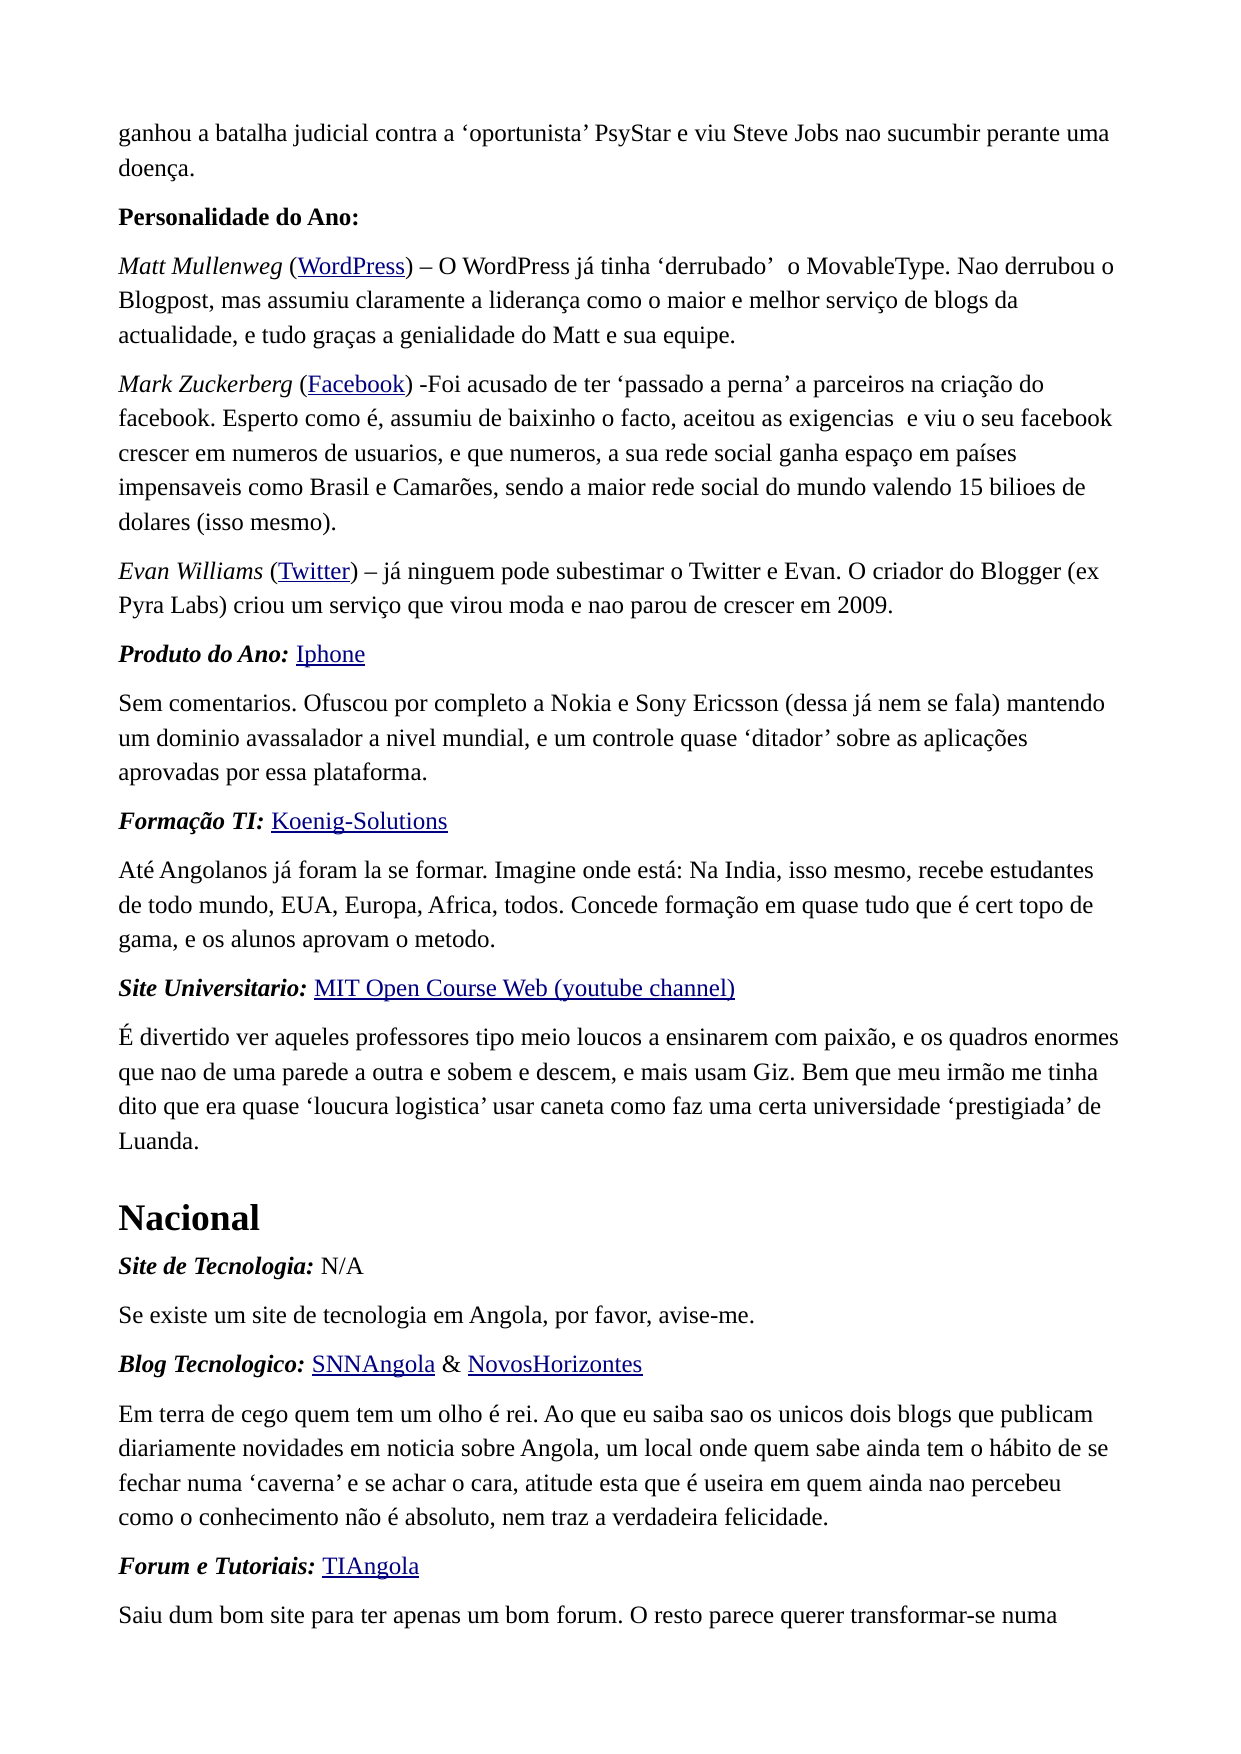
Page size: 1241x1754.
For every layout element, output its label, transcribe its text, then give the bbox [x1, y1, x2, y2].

text Produto do Ano: Iphone [118, 639, 1122, 668]
text Em terra de cego quem tem um olho é rei. Ao que eu saiba sao os unicos dois blogs que publicam diariamente novidades em noticia sobre Angola, um local onde quem sabe ainda tem o hábito de se fechar numa ‘caverna’ e se achar o cara, atitude esta que é useira em quem ainda nao percebeu como o conhecimento não é absoluto, nem traz a verdadeira felicidade. [118, 1399, 1122, 1531]
text Formação TI: Koenig-Solutions [118, 806, 1122, 835]
text Até Angolanos já foram la se formar. Imagine onde está: Na India, isso mesmo, recebe estudantes de todo mundo, EUA, Europa, Africa, todos. Concede formação em quase tudo que é cert topo de gama, e os alunos aprovam o metodo. [118, 855, 1122, 953]
text Se existe um site de tecnologia em Angola, por favor, avise-me. [118, 1301, 1122, 1329]
text Personalidade do Ano: [118, 202, 1122, 230]
text Sem comentarios. Ofuscou por completo a Nokia e Sony Ericsson (dessa já nem se fala) mantendo um dominio avassalador a nivel mundial, e um controle quase ‘ditador’ sobre as aplicações aprovadas por essa plataforma. [118, 688, 1122, 786]
text É divertido ver aqueles professores tipo meio loucos a ensinarem com paixão, e os quadros enormes que nao de uma parede a outra e sobem e descem, e mais usam Giz. Bem que meu irmão me tinha dito que era quase ‘loucura logistica’ usar caneta como faz uma certa universidade ‘prestigiada’ de Luanda. [118, 1022, 1122, 1155]
text Blog Tecnologico: SNNAngola & NovosHorizontes [118, 1349, 1122, 1378]
text Saiu dum bom site para ter apenas um bom forum. O resto parece querer transformar-se numa [118, 1600, 1122, 1629]
text Evan Williams (Twitter) – já ninguem pode subestimar o Twitter e Evan. O criador do Blogger (ex Pyra Labs) criou um serviço que virou moda e nao parou de crescer em 2009. [118, 556, 1122, 619]
text ganhou a batalha judicial contra a ‘oportunista’ PsyStar e viu Steve Jobs nao sucumbir perante uma doença. [118, 118, 1122, 181]
text Forum e Tutoriais: TIAngola [118, 1551, 1122, 1580]
text Site Universitario: MIT Open Course Web (youtube channel) [118, 973, 1122, 1002]
text Mark Zuckerberg (Facebook) -Foi acusado de ter ‘passado a perna’ a parceiros na criação do facebook. Esperto como é, assumiu de baixinho o facto, aceitou as exigencias e viu o seu facebook crescer em numeros de usuarios, e que numeros, a sua rede social ganha espaço em países impensaveis como Brasil e Camarões, sendo a maior rede social do mundo valendo 15 bilioes de dolares (isso mesmo). [118, 369, 1122, 535]
text Matt Mullenweg (WordPress) – O WordPress já tinha ‘derrubado’ o MovableType. Nao derrubou o Blogpost, mas assumiu claramente a liderança como o maior e melhor serviço de blogs da actualidade, e tudo graças a genialidade do Matt e sua equipe. [118, 251, 1122, 348]
subtitle Nacional [118, 1196, 1122, 1239]
text Site de Tecnologia: N/A [118, 1251, 1122, 1280]
